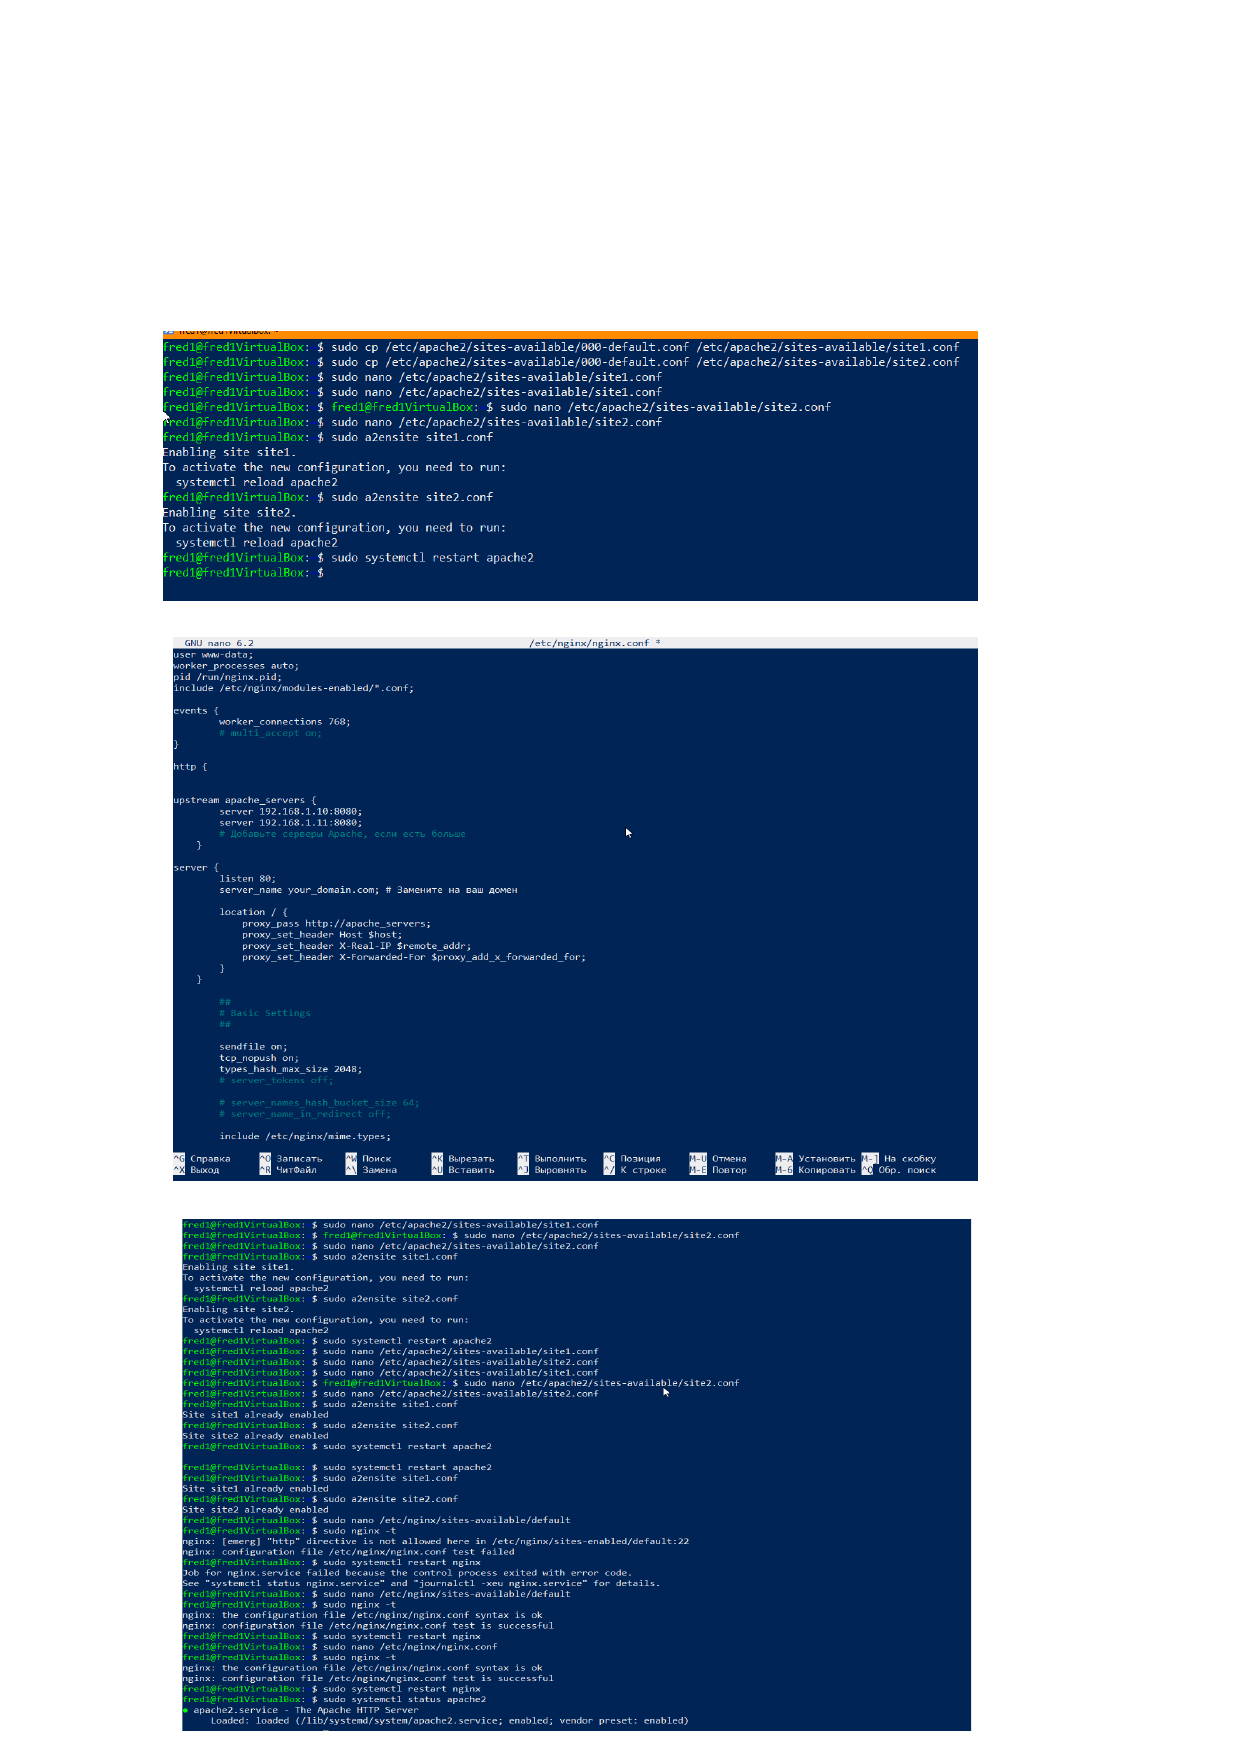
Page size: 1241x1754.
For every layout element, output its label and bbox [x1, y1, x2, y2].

picture [182, 1219, 972, 1731]
picture [163, 331, 978, 601]
picture [173, 637, 978, 1181]
